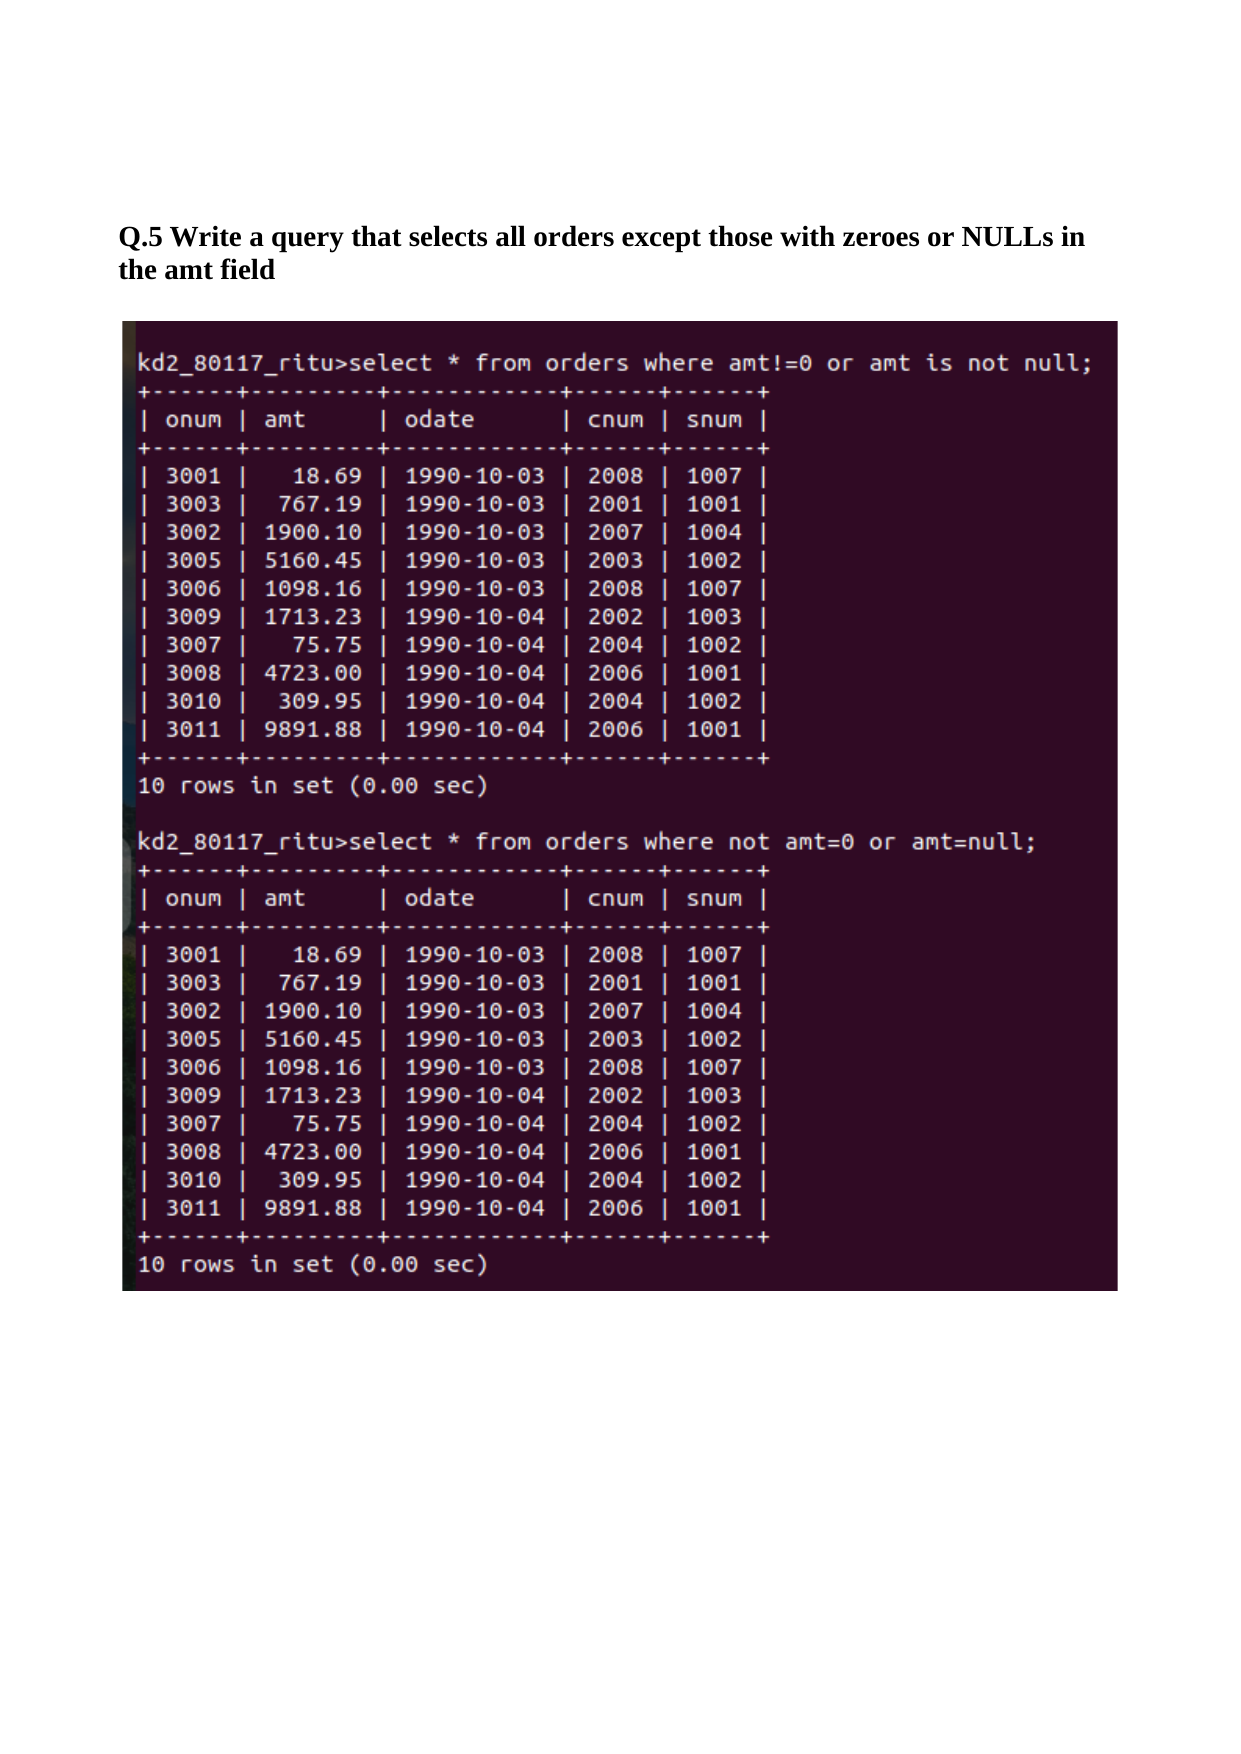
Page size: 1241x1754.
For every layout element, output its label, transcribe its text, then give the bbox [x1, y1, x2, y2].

picture [122, 321, 1118, 1291]
text Q.5 Write a query that selects all orders except those with zeroes or NULLs in the amt field [118, 219, 1122, 286]
